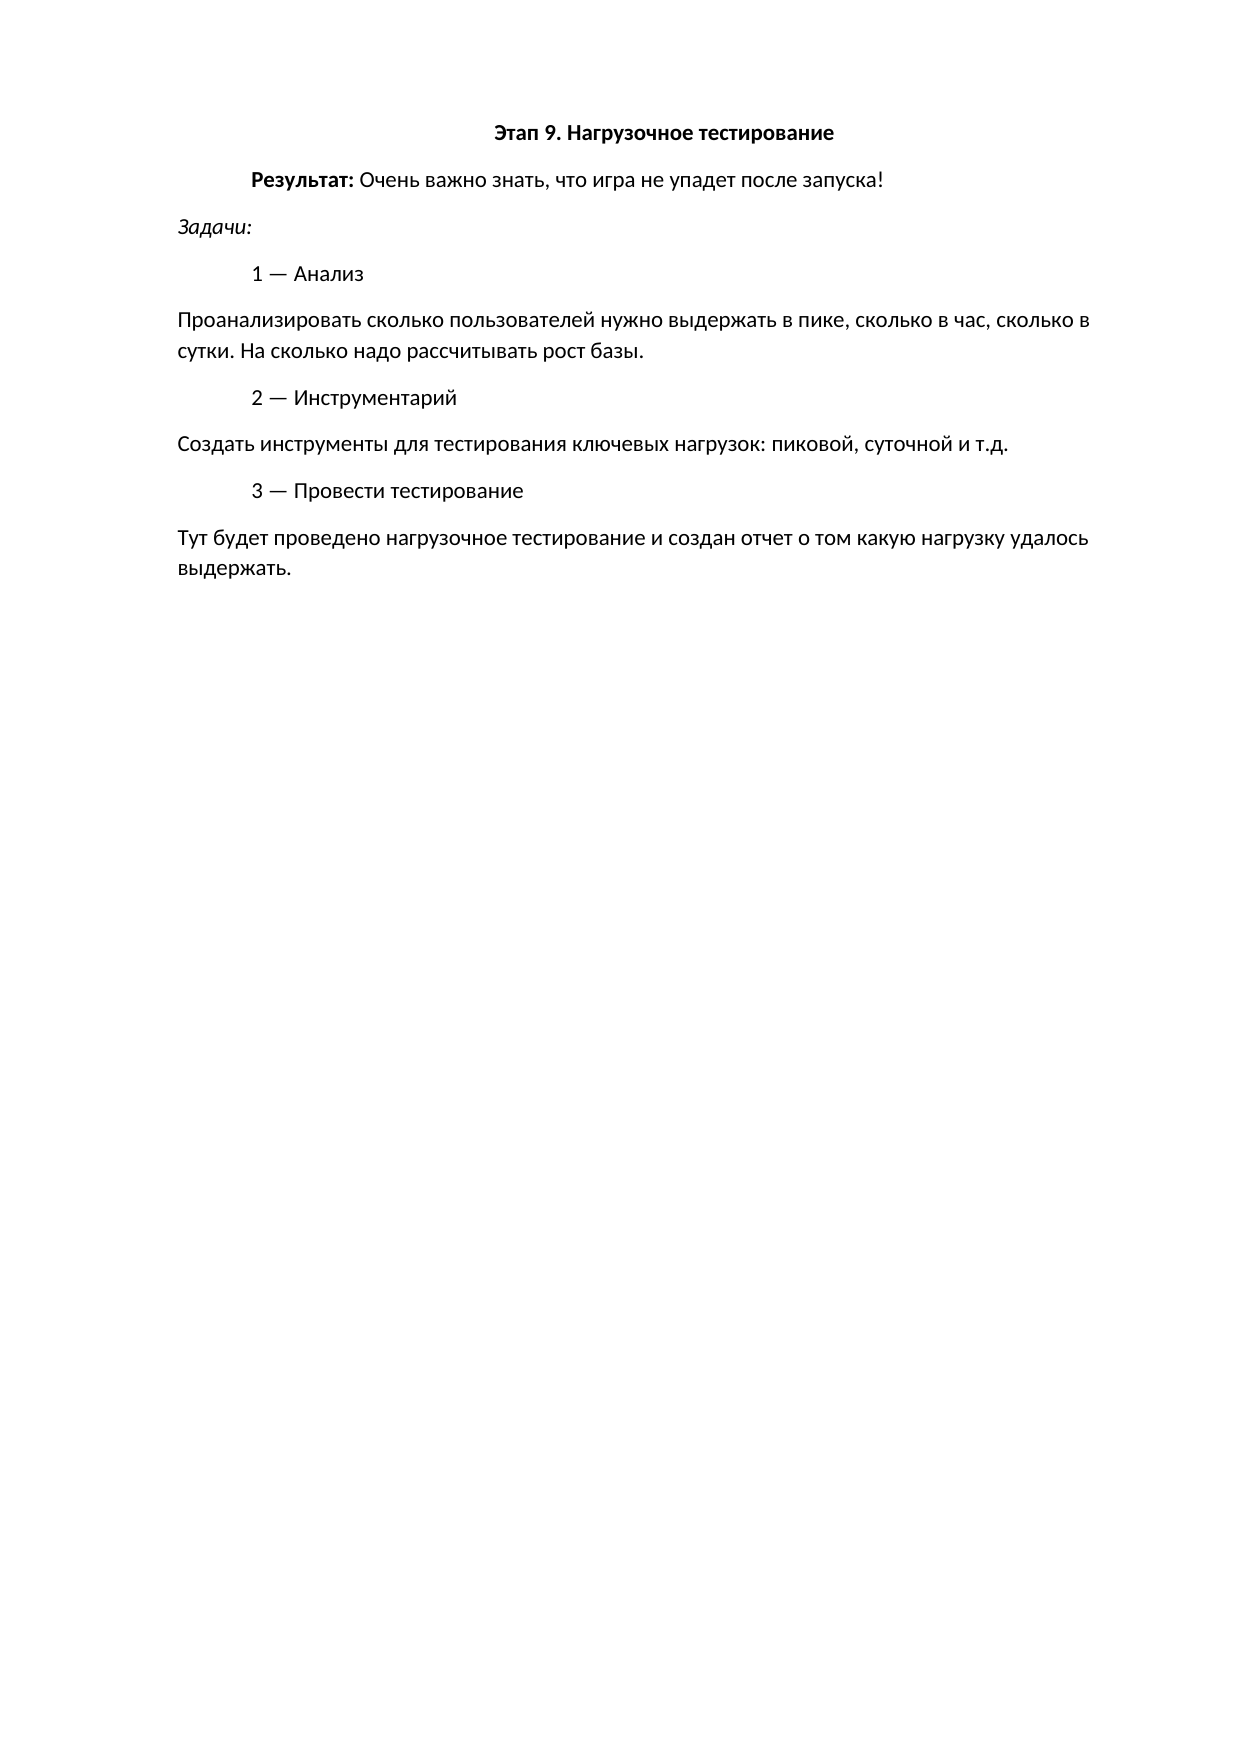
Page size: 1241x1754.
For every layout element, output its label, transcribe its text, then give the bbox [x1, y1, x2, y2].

text Результат: Очень важно знать, что игра не упадет после запуска! [177, 165, 1152, 193]
text Тут будет проведено нагрузочное тестирование и создан отчет о том какую нагрузку удалось выдержать. [177, 523, 1152, 582]
text Создать инструменты для тестирования ключевых нагрузок: пиковой, суточной и т.д. [177, 429, 1152, 458]
text Этап 9. Нагрузочное тестирование [177, 118, 1152, 146]
text Проанализировать сколько пользователей нужно выдержать в пике, сколько в час, сколько в сутки. На сколько надо рассчитывать рост базы. [177, 306, 1152, 364]
text 1 — Анализ [177, 259, 1152, 287]
text Задачи: [177, 212, 1152, 240]
text 3 — Провести тестирование [177, 476, 1152, 504]
text 2 — Инструментарий [177, 383, 1152, 411]
